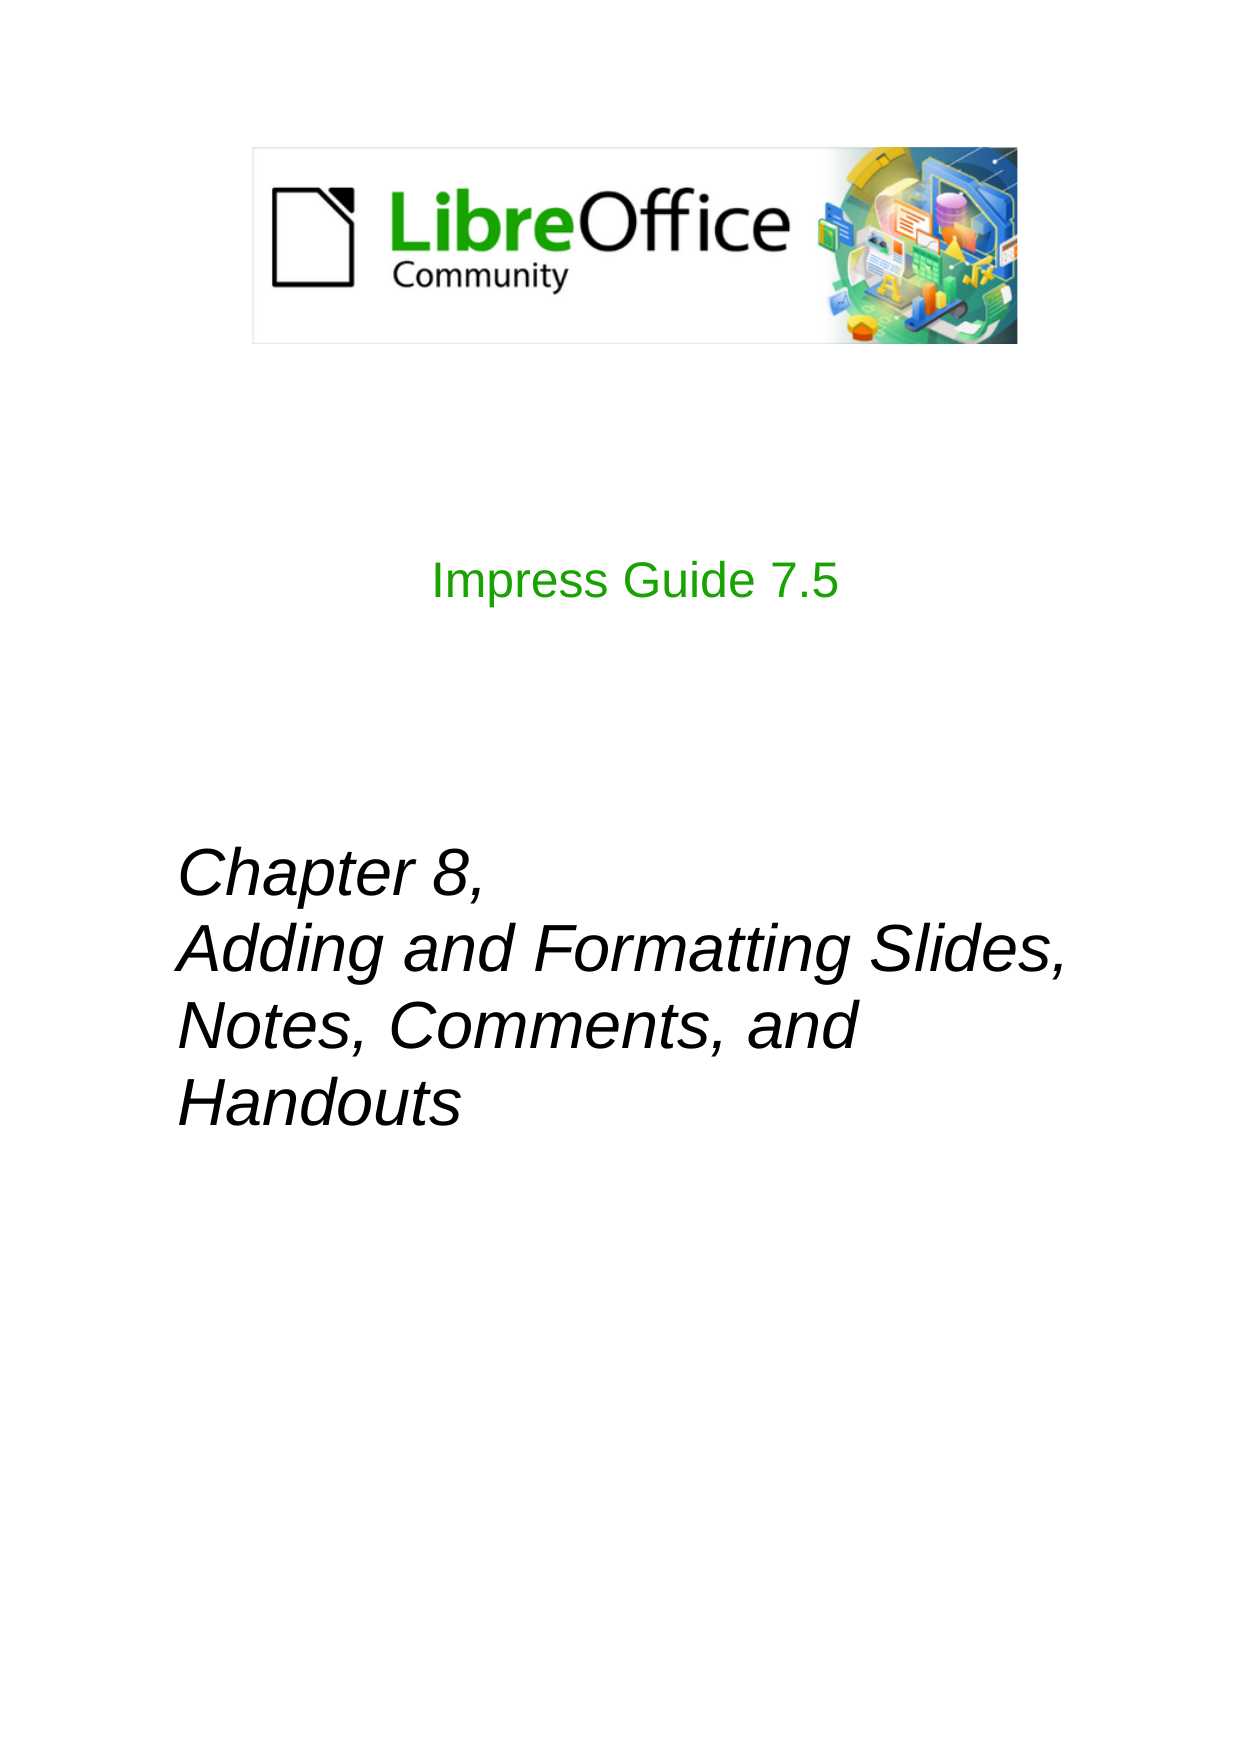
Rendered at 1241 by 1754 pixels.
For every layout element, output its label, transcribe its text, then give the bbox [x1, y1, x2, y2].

text Impress Guide 7.5 [177, 550, 1093, 608]
picture [252, 147, 1018, 344]
title Chapter 8, Adding and Formatting Slides, Notes, Comments, and Handouts [177, 833, 1093, 1139]
